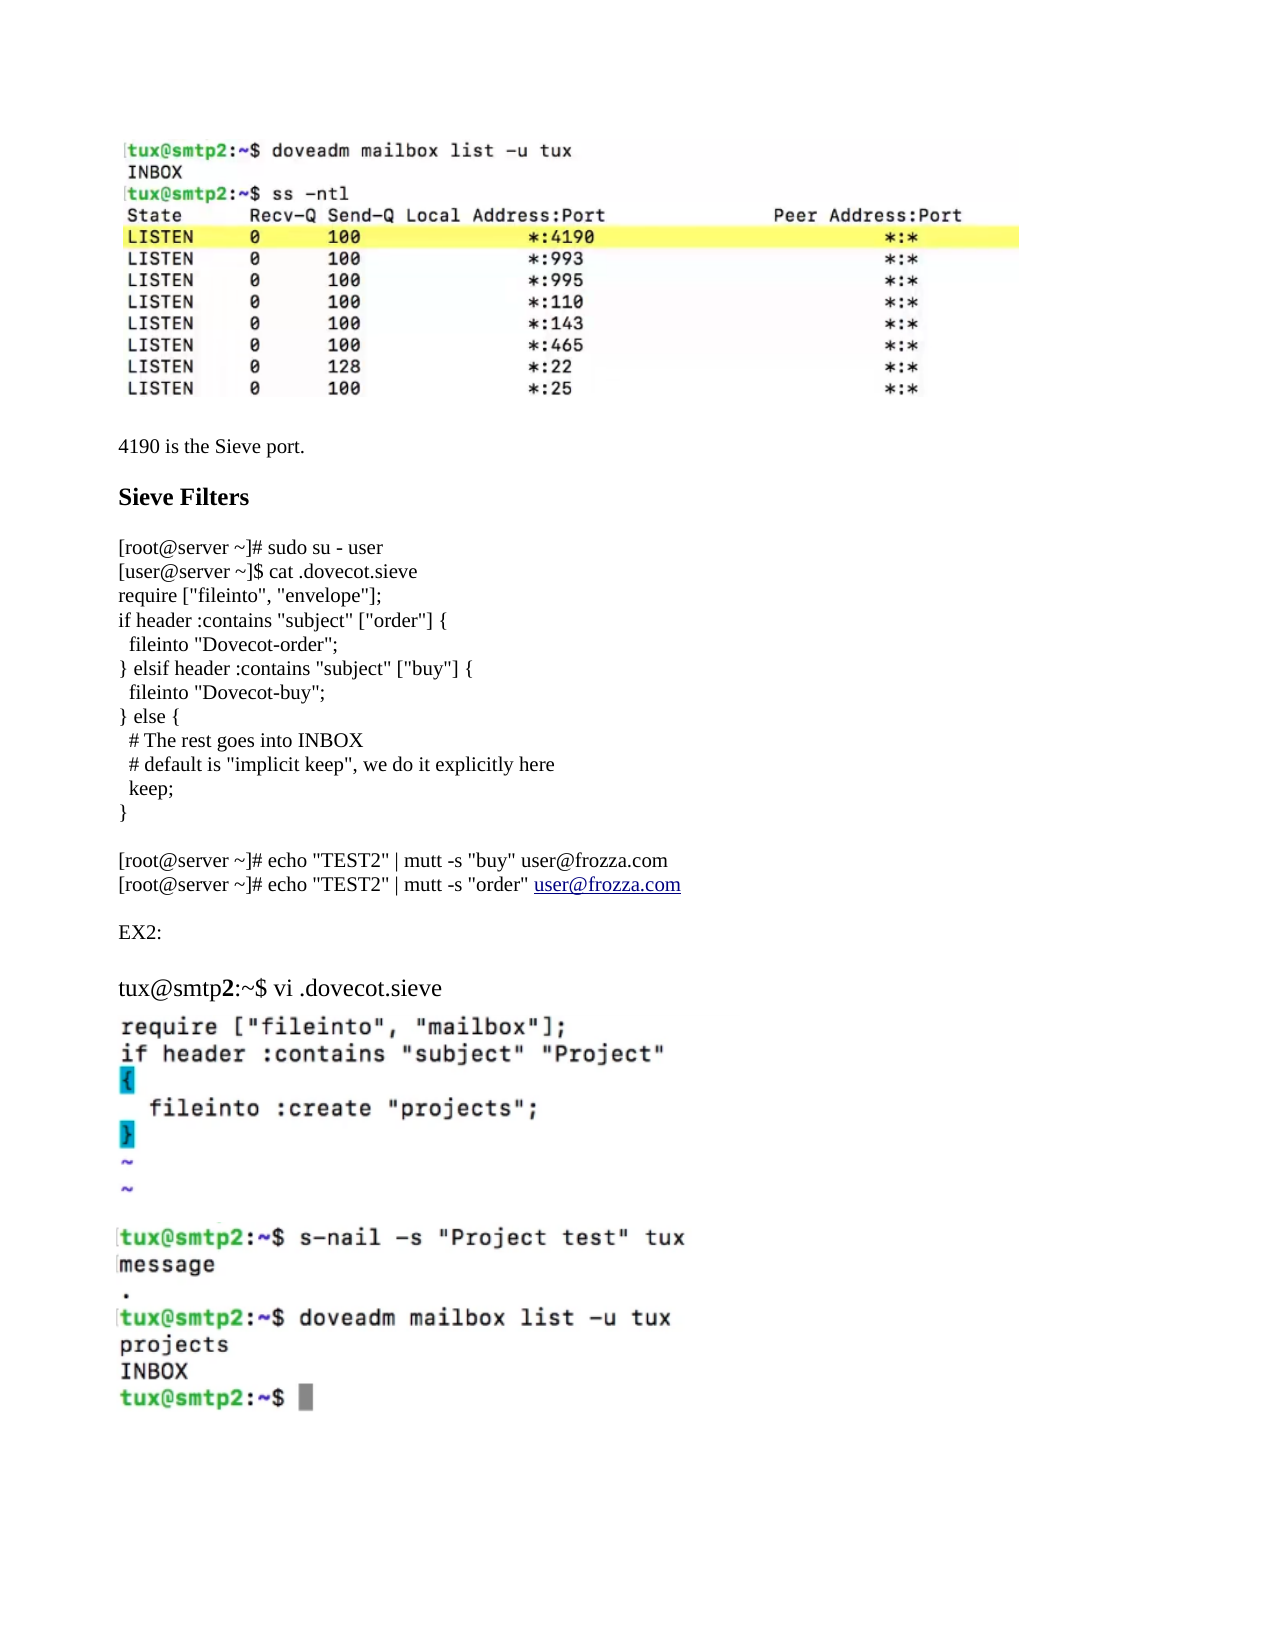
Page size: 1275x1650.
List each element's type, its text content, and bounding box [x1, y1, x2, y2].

text require ["fileinto", "envelope"]; [118, 583, 1157, 607]
text Sieve Filters [118, 482, 1157, 511]
text [root@server ~]# echo "TEST2" | mutt -s "buy" user@frozza.com [118, 848, 1157, 872]
text # default is "implicit keep", we do it explicitly here [118, 752, 1157, 776]
text if header :contains "subject" ["order"] { [118, 607, 1157, 632]
text keep; [118, 776, 1157, 800]
picture [117, 1015, 741, 1203]
text tux@smtp2:~$ vi .dovecot.sieve [118, 973, 1157, 1002]
text 4190 is the Sieve port. [118, 434, 1157, 458]
text } elsif header :contains "subject" ["buy"] { [118, 656, 1157, 680]
text [root@server ~]# echo "TEST2" | mutt -s "order" user@frozza.com [118, 872, 1157, 896]
text EX2: [118, 920, 1157, 944]
picture [116, 1222, 801, 1417]
text [user@server ~]$ cat .dovecot.sieve [118, 559, 1157, 583]
text } else { [118, 704, 1157, 728]
text # The rest goes into INBOX [118, 728, 1157, 752]
picture [123, 139, 1019, 397]
text } [118, 800, 1157, 824]
text fileinto "Dovecot-order"; [118, 632, 1157, 656]
text fileinto "Dovecot-buy"; [118, 680, 1157, 704]
text [root@server ~]# sudo su - user [118, 535, 1157, 559]
